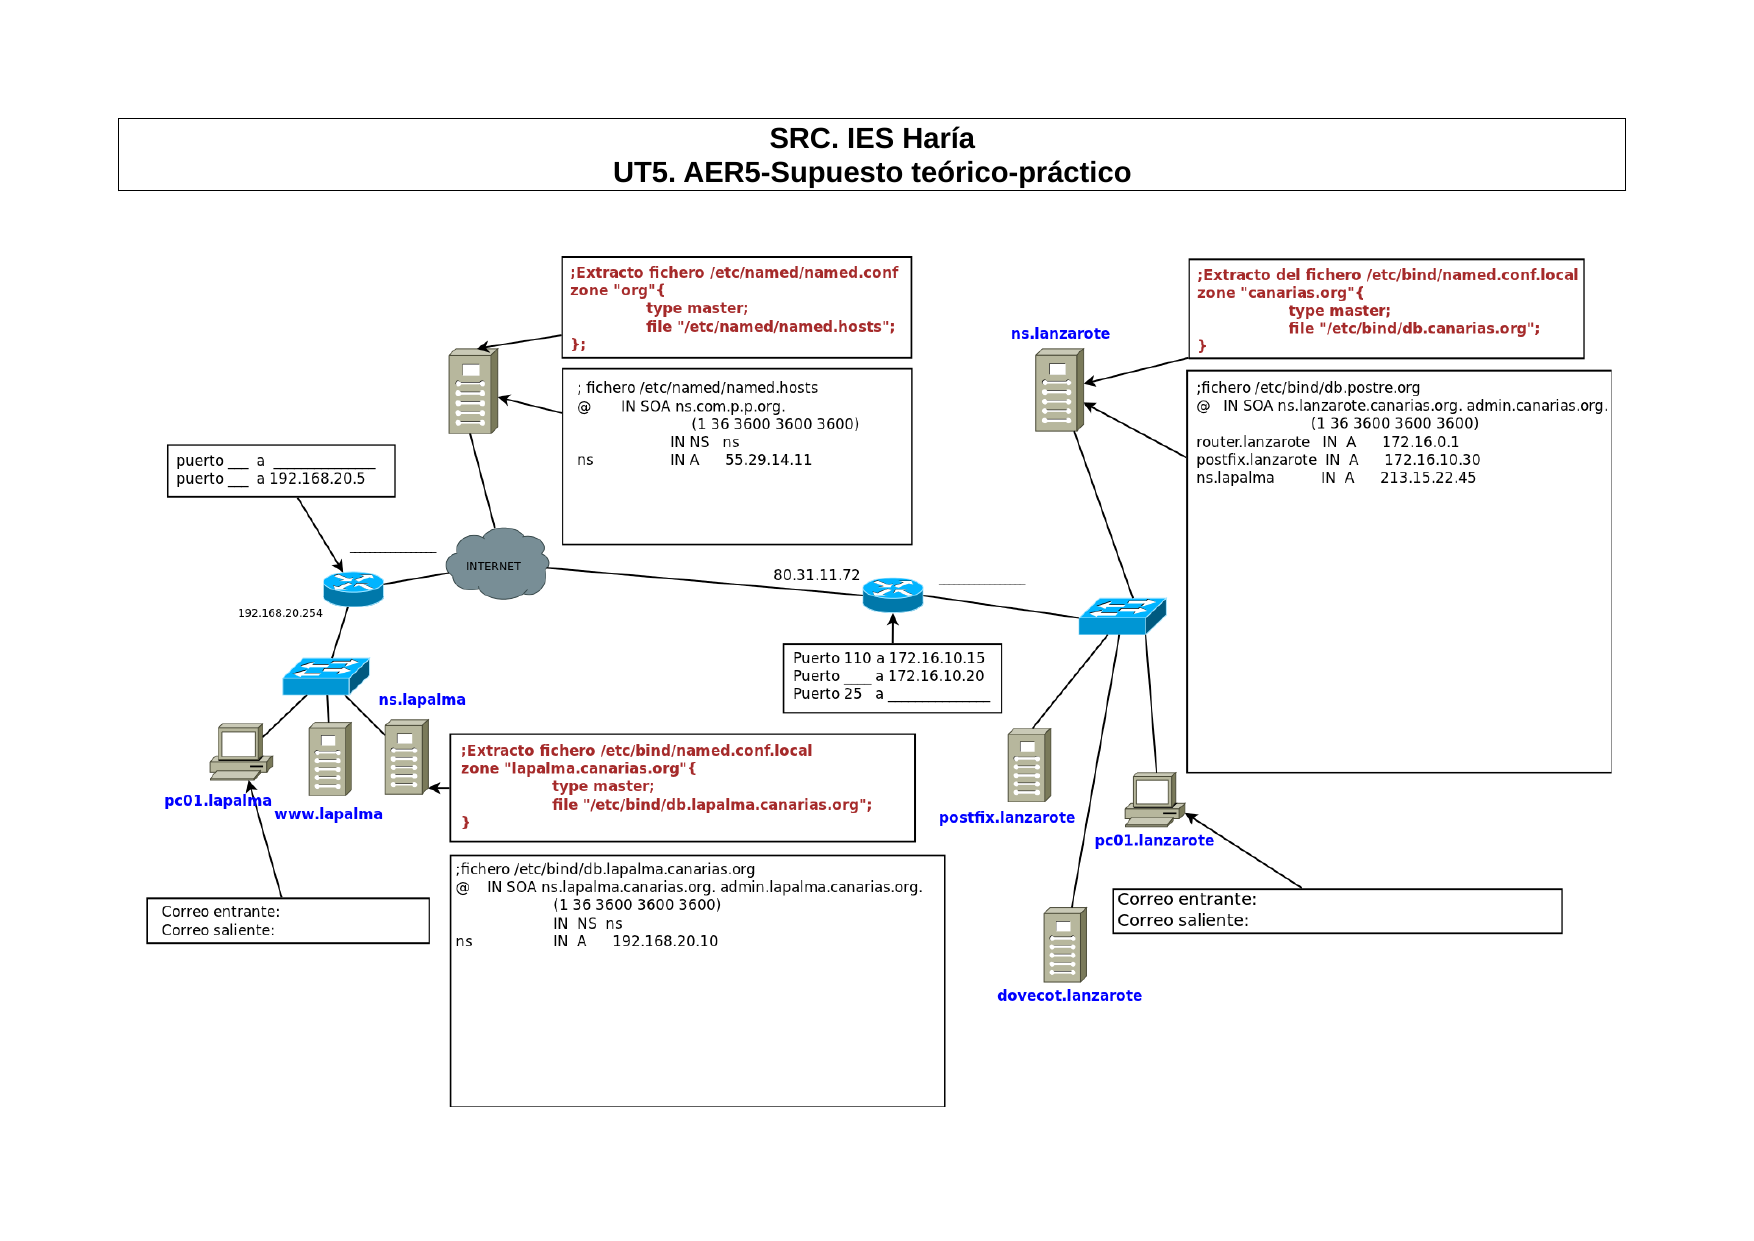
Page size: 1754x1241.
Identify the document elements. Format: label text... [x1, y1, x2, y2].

text UT5. AER5-Supuesto teórico-práctico [119, 152, 1625, 190]
picture [146, 256, 1612, 1107]
text SRC. IES Haría [119, 119, 1625, 152]
